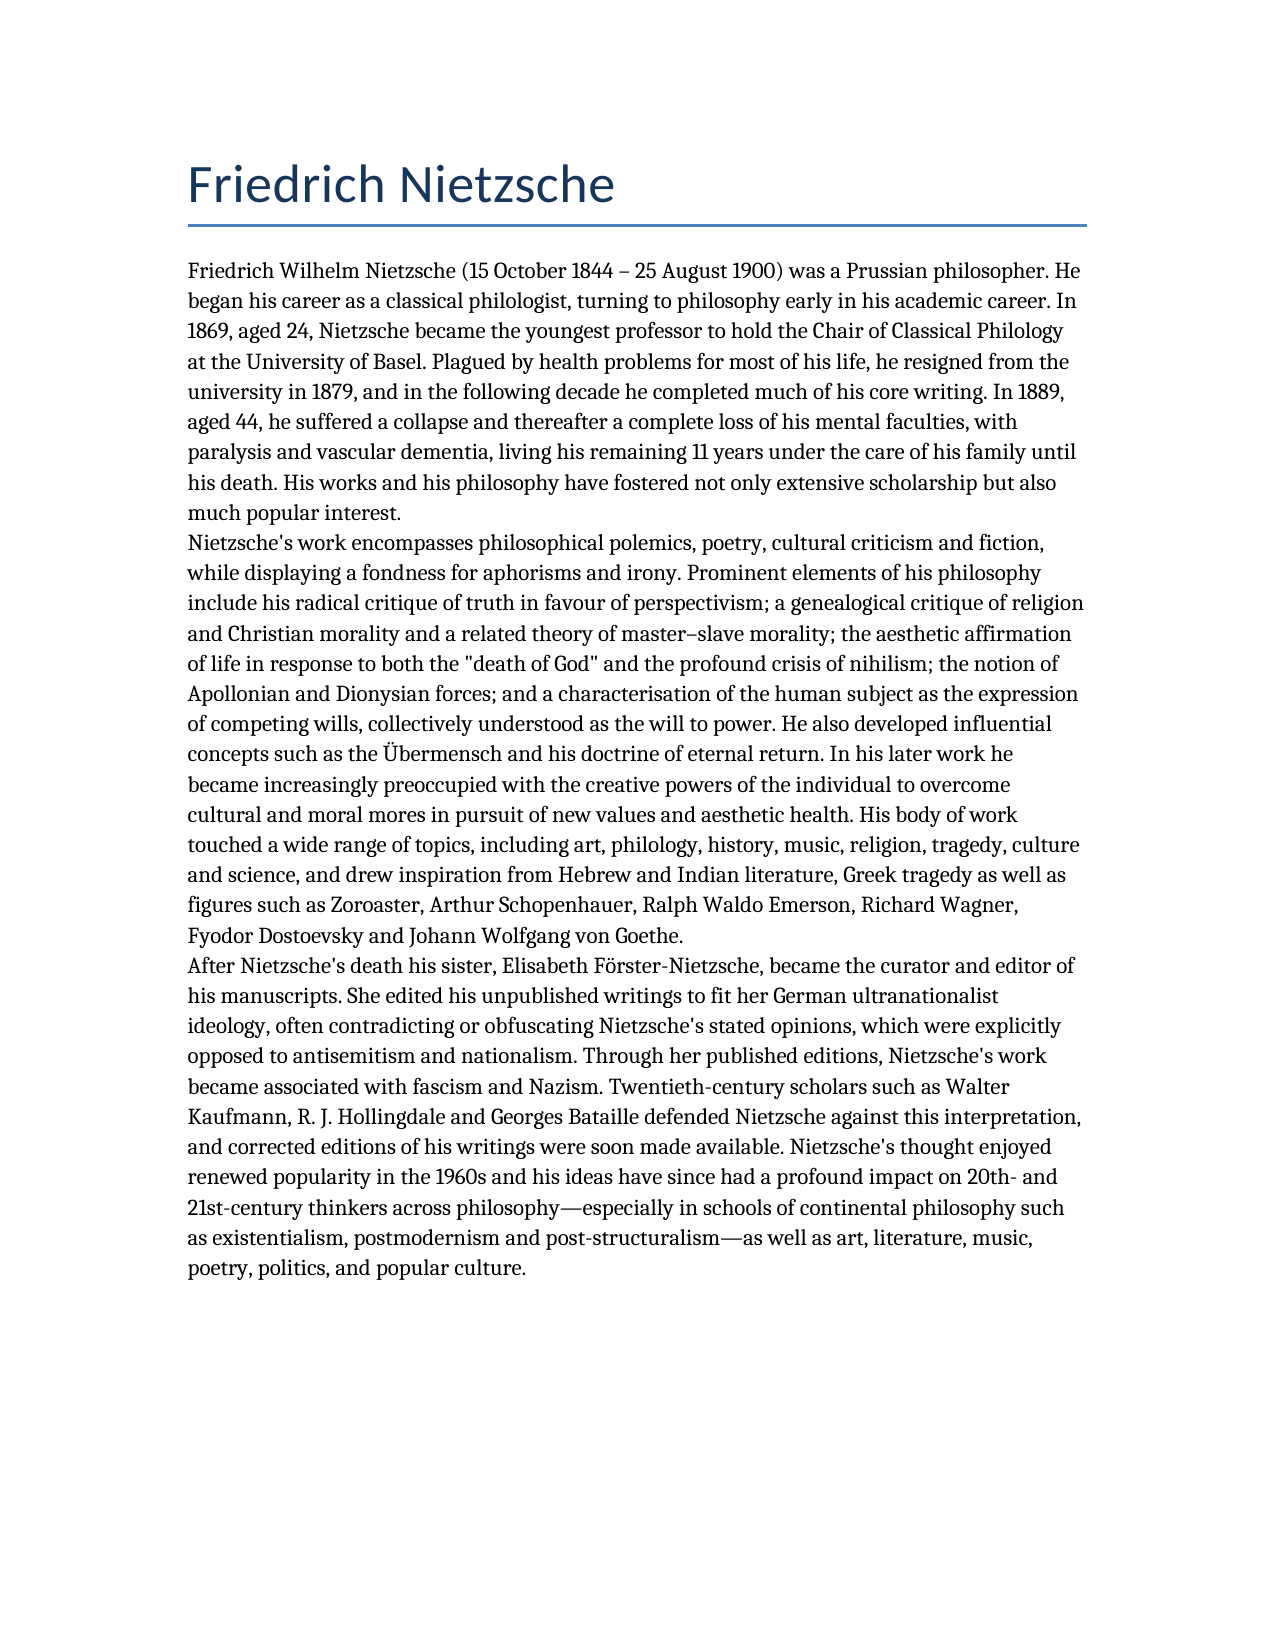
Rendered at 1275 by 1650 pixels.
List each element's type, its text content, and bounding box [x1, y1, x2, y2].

title Friedrich Nietzsche [187, 150, 1087, 227]
text Friedrich Wilhelm Nietzsche (15 October 1844 – 25 August 1900) was a Prussian philosopher. He began his career as a classical philologist, turning to philosophy early in his academic career. In 1869, aged 24, Nietzsche became the youngest professor to hold the Chair of Classical Philology at the University of Basel. Plagued by health problems for most of his life, he resigned from the university in 1879, and in the following decade he completed much of his core writing. In 1889, aged 44, he suffered a collapse and thereafter a complete loss of his mental faculties, with paralysis and vascular dementia, living his remaining 11 years under the care of his family until his death. His works and his philosophy have fostered not only extensive scholarship but also much popular interest. Nietzsche's work encompasses philosophical polemics, poetry, cultural criticism and fiction, while displaying a fondness for aphorisms and irony. Prominent elements of his philosophy include his radical critique of truth in favour of perspectivism; a genealogical critique of religion and Christian morality and a related theory of master–slave morality; the aesthetic affirmation of life in response to both the "death of God" and the profound crisis of nihilism; the notion of Apollonian and Dionysian forces; and a characterisation of the human subject as the expression of competing wills, collectively understood as the will to power. He also developed influential concepts such as the Übermensch and his doctrine of eternal return. In his later work he became increasingly preoccupied with the creative powers of the individual to overcome cultural and moral mores in pursuit of new values and aesthetic health. His body of work touched a wide range of topics, including art, philology, history, music, religion, tragedy, culture and science, and drew inspiration from Hebrew and Indian literature, Greek tragedy as well as figures such as Zoroaster, Arthur Schopenhauer, Ralph Waldo Emerson, Richard Wagner, Fyodor Dostoevsky and Johann Wolfgang von Goethe. After Nietzsche's death his sister, Elisabeth Förster-Nietzsche, became the curator and editor of his manuscripts. She edited his unpublished writings to fit her German ultranationalist ideology, often contradicting or obfuscating Nietzsche's stated opinions, which were explicitly opposed to antisemitism and nationalism. Through her published editions, Nietzsche's work became associated with fascism and Nazism. Twentieth-century scholars such as Walter Kaufmann, R. J. Hollingdale and Georges Bataille defended Nietzsche against this interpretation, and corrected editions of his writings were soon made available. Nietzsche's thought enjoyed renewed popularity in the 1960s and his ideas have since had a profound impact on 20th- and 21st-century thinkers across philosophy—especially in schools of continental philosophy such as existentialism, postmodernism and post-structuralism—as well as art, literature, music, poetry, politics, and popular culture. [187, 258, 1087, 1281]
